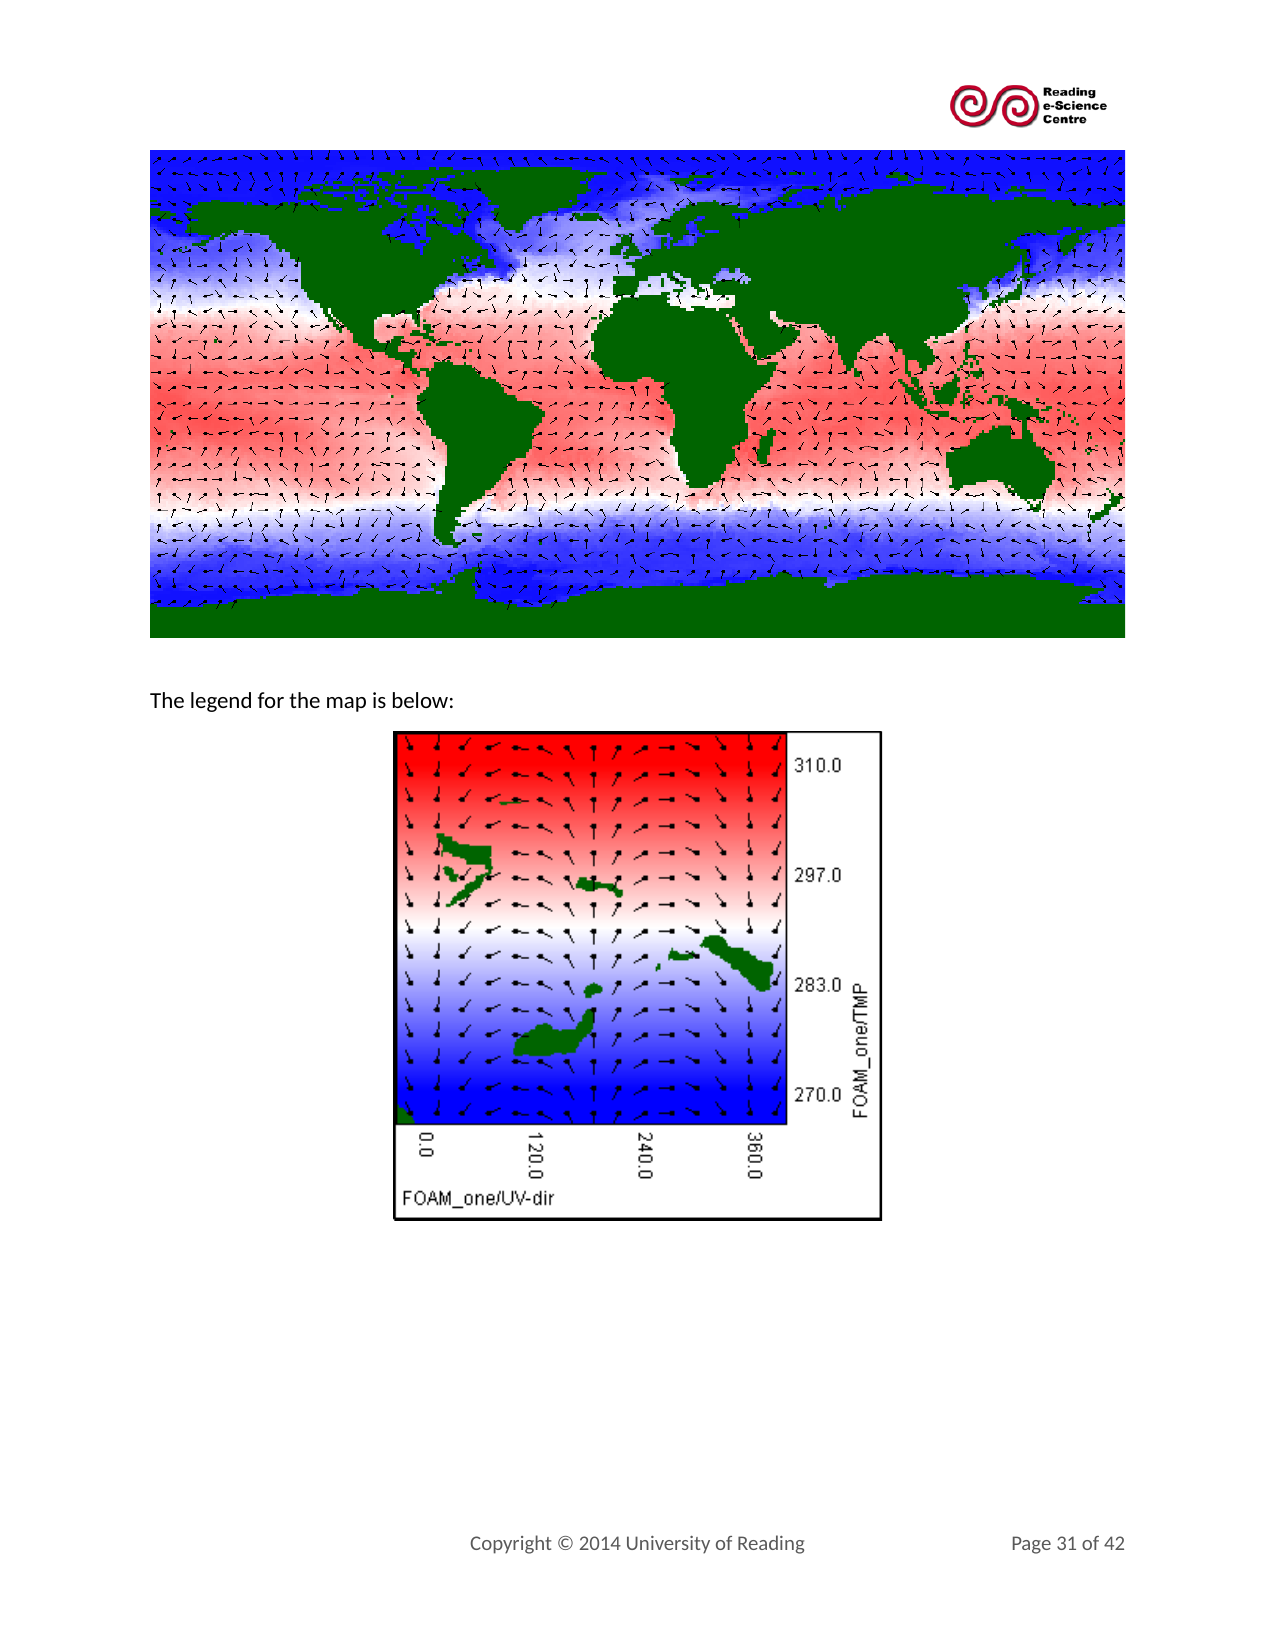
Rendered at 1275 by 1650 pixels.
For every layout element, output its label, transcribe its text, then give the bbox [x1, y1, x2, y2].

picture [150, 150, 1125, 638]
picture [393, 731, 883, 1221]
picture [949, 81, 1110, 131]
text The legend for the map is below: [150, 686, 1125, 714]
